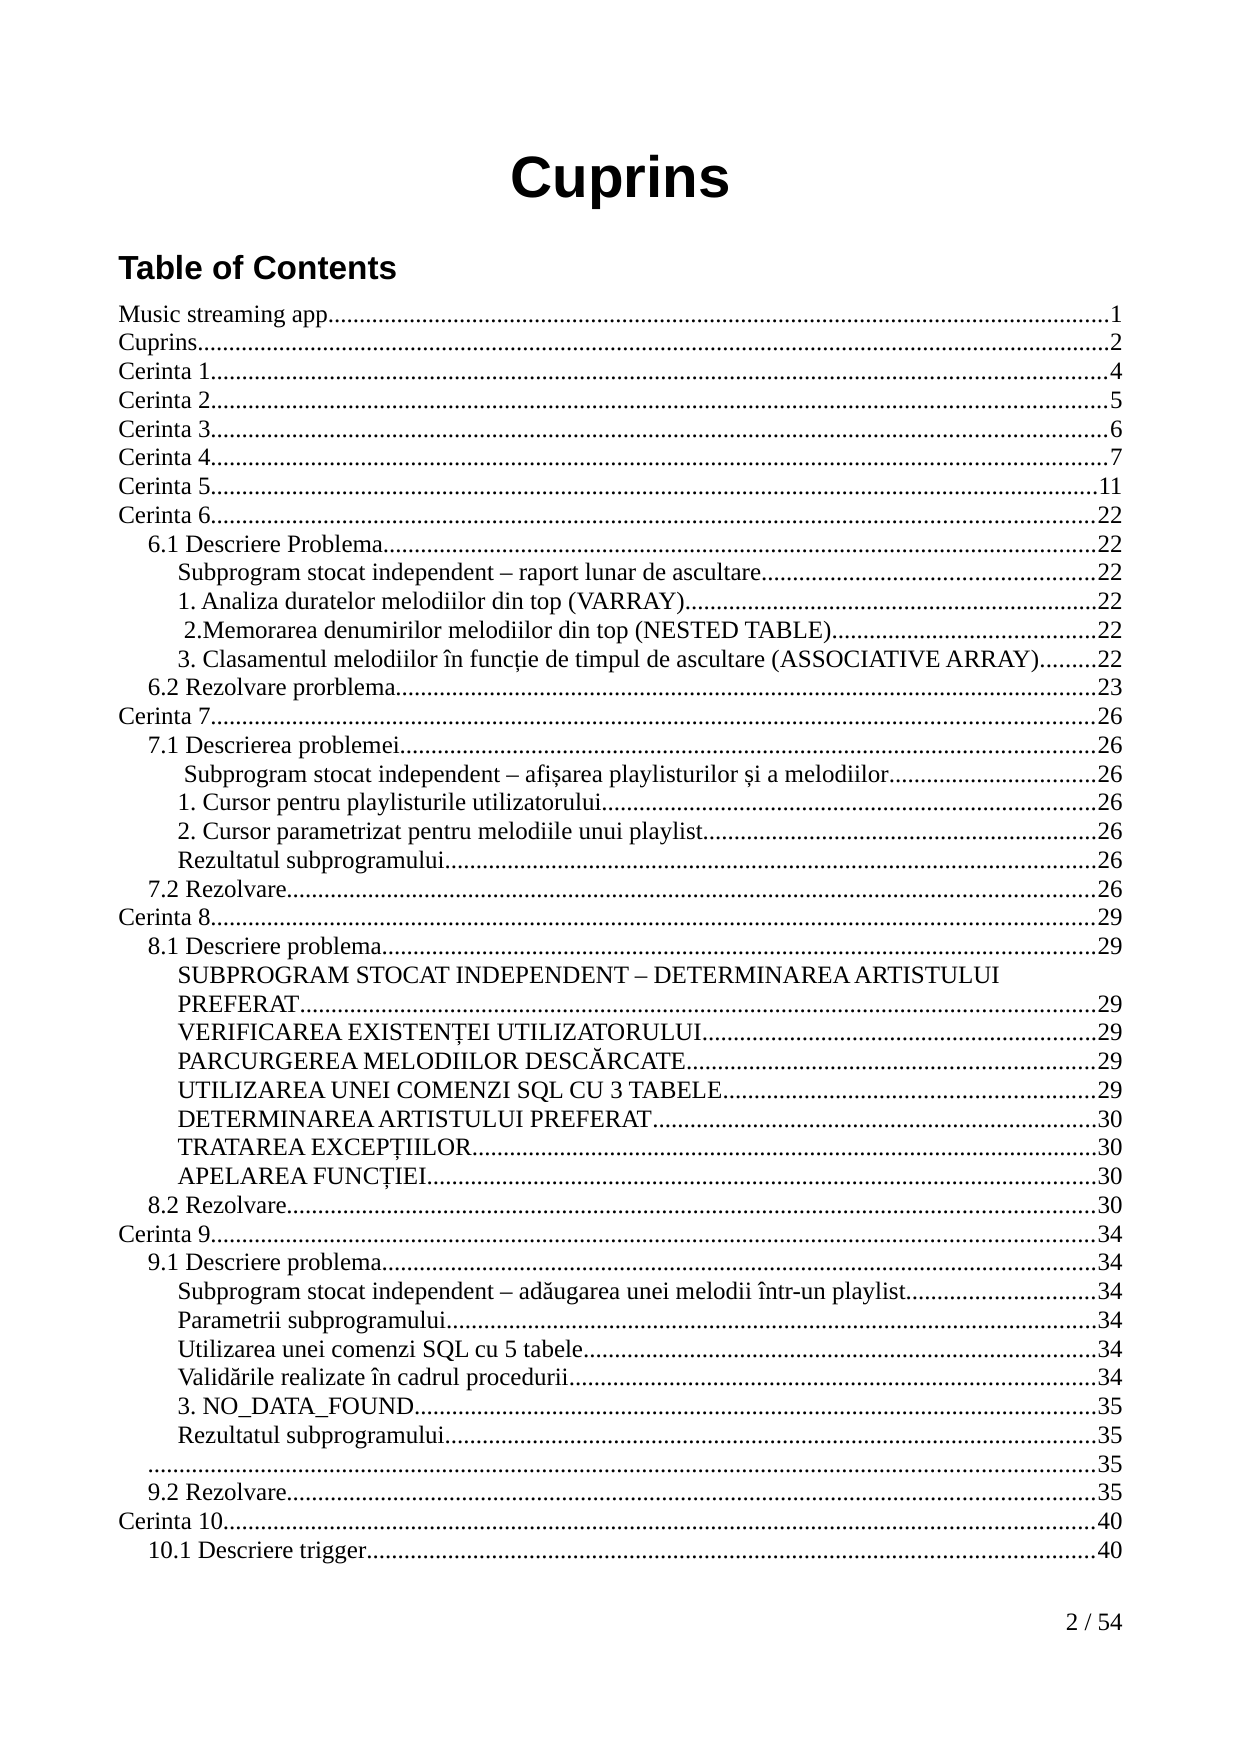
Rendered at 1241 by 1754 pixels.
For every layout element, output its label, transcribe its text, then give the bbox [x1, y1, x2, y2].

text SUBPROGRAM STOCAT INDEPENDENT – DETERMINAREA ARTISTULUI PREFERAT 29 [177, 960, 1122, 1017]
text Cerinta 9 34 [118, 1219, 1122, 1247]
text Cerinta 2. 5 [118, 385, 1122, 414]
text VERIFICAREA EXISTENȚEI UTILIZATORULUI 29 [177, 1017, 1122, 1046]
text 6.1 Descriere Problema 22 [148, 529, 1122, 557]
text Parametrii subprogramului 34 [177, 1305, 1122, 1334]
text Cerinta 6 22 [118, 500, 1122, 529]
text 8.1 Descriere problema 29 [148, 931, 1122, 960]
text 9.1 Descriere problema 34 [148, 1247, 1122, 1276]
text 7.1 Descrierea problemei 26 [148, 730, 1122, 759]
text PARCURGEREA MELODIILOR DESCĂRCATE 29 [177, 1046, 1122, 1075]
text 1. Analiza duratelor melodiilor din top (VARRAY) 22 [177, 586, 1122, 615]
text Rezultatul subprogramului 26 [177, 845, 1122, 874]
text Music streaming app 1 [118, 299, 1122, 327]
text Cerinta 8 29 [118, 902, 1122, 931]
text Cerinta 10 40 [118, 1506, 1122, 1535]
text 8.2 Rezolvare 30 [148, 1190, 1122, 1219]
text 1. Cursor pentru playlisturile utilizatorului 26 [177, 787, 1122, 816]
title Cuprins [118, 143, 1122, 210]
text 3. Clasamentul melodiilor în funcție de timpul de ascultare (ASSOCIATIVE ARRAY) 22 [177, 644, 1122, 672]
text 35 [148, 1449, 1122, 1477]
text 3. NO_DATA_FOUND 35 [177, 1391, 1122, 1420]
text UTILIZAREA UNEI COMENZI SQL CU 3 TABELE 29 [177, 1075, 1122, 1104]
text 7.2 Rezolvare 26 [148, 874, 1122, 902]
text Cerinta 7 26 [118, 701, 1122, 730]
text 6.2 Rezolvare prorblema 23 [148, 672, 1122, 701]
text Subprogram stocat independent – adăugarea unei melodii într-un playlist 34 [177, 1276, 1122, 1305]
text Cerinta 4 7 [118, 442, 1122, 471]
text 9.2 Rezolvare 35 [148, 1477, 1122, 1506]
text 10.1 Descriere trigger 40 [148, 1535, 1122, 1564]
text Cerinta 5 11 [118, 471, 1122, 500]
text Subprogram stocat independent – afișarea playlisturilor și a melodiilor 26 [177, 759, 1122, 787]
text DETERMINAREA ARTISTULUI PREFERAT 30 [177, 1104, 1122, 1132]
text Cuprins 2 [118, 327, 1122, 356]
subtitle Table of Contents [118, 248, 1122, 286]
text APELAREA FUNCȚIEI 30 [177, 1161, 1122, 1190]
text TRATAREA EXCEPȚIILOR 30 [177, 1132, 1122, 1161]
text Cerinta 3 6 [118, 414, 1122, 442]
text Utilizarea unei comenzi SQL cu 5 tabele 34 [177, 1334, 1122, 1362]
text Cerinta 1 4 [118, 356, 1122, 385]
text 2.Memorarea denumirilor melodiilor din top (NESTED TABLE) 22 [177, 615, 1122, 644]
text Validările realizate în cadrul procedurii 34 [177, 1362, 1122, 1391]
text 2. Cursor parametrizat pentru melodiile unui playlist 26 [177, 816, 1122, 845]
text Rezultatul subprogramului 35 [177, 1420, 1122, 1449]
text Subprogram stocat independent – raport lunar de ascultare 22 [177, 557, 1122, 586]
